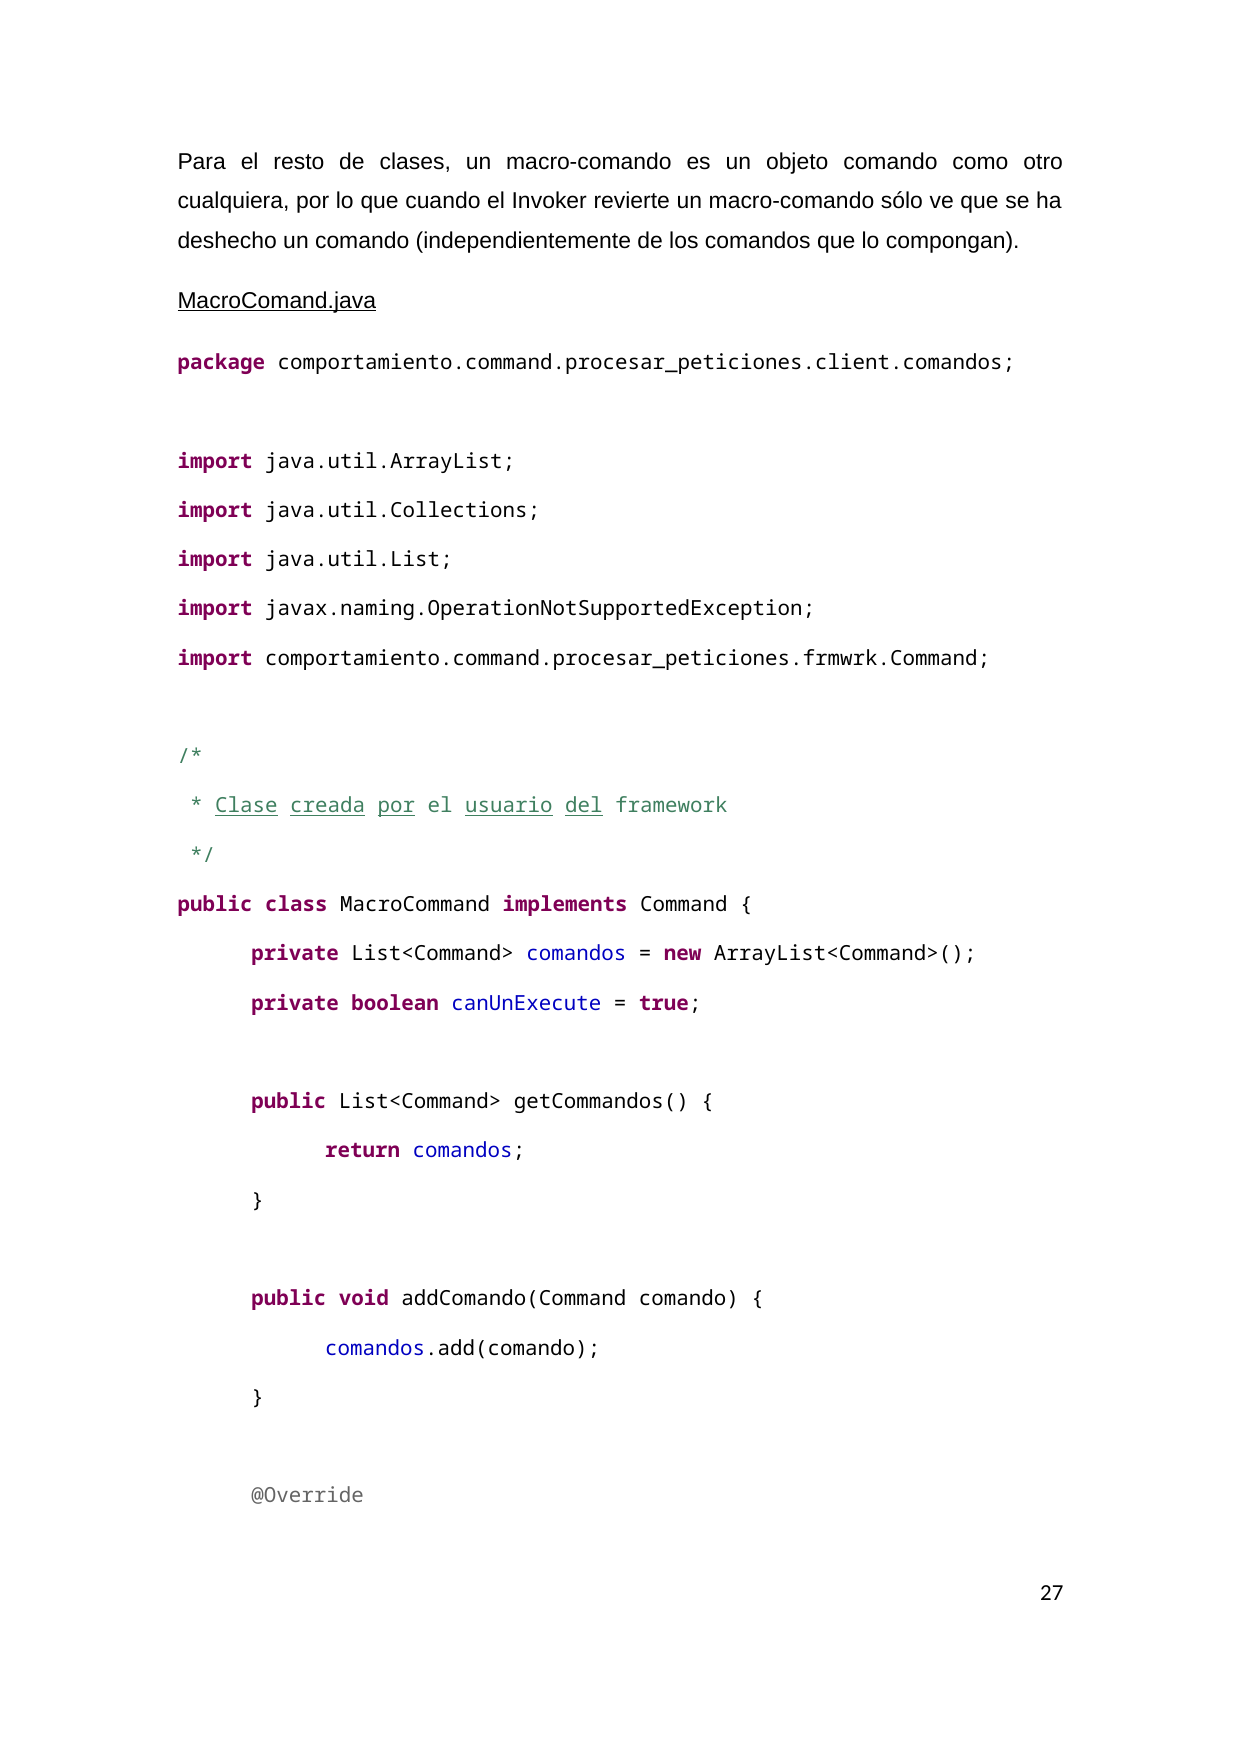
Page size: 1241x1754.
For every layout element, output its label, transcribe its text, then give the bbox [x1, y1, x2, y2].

text import java.util.ArrayList; [177, 446, 1063, 474]
text } [177, 1185, 1063, 1213]
text return comandos; [177, 1136, 1063, 1164]
text import javax.naming.OperationNotSupportedException; [177, 593, 1063, 622]
text /* [177, 741, 1063, 770]
text public List<Command> getCommandos() { [177, 1086, 1063, 1115]
text MacroComand.java [177, 287, 1063, 313]
text private List<Command> comandos = new ArrayList<Command>(); [177, 938, 1063, 967]
text import comportamiento.command.procesar_peticiones.frmwrk.Command; [177, 643, 1063, 671]
text public void addComando(Command comando) { [177, 1283, 1063, 1312]
text public class MacroCommand implements Command { [177, 889, 1063, 918]
text comandos.add(comando); [177, 1333, 1063, 1361]
text @Override [177, 1480, 1063, 1509]
text */ [177, 840, 1063, 868]
text import java.util.Collections; [177, 495, 1063, 523]
text } [177, 1382, 1063, 1410]
text * Clase creada por el usuario del framework [177, 791, 1063, 819]
text package comportamiento.command.procesar_peticiones.client.comandos; [177, 347, 1063, 376]
text private boolean canUnExecute = true; [177, 988, 1063, 1016]
text import java.util.List; [177, 544, 1063, 573]
text Para el resto de clases, un macro-comando es un objeto comando como otro cualquiera, por lo que cuando el Invoker revierte un macro-comando sólo ve que se ha deshecho un comando (independientemente de los comandos que lo compongan). [177, 148, 1063, 253]
